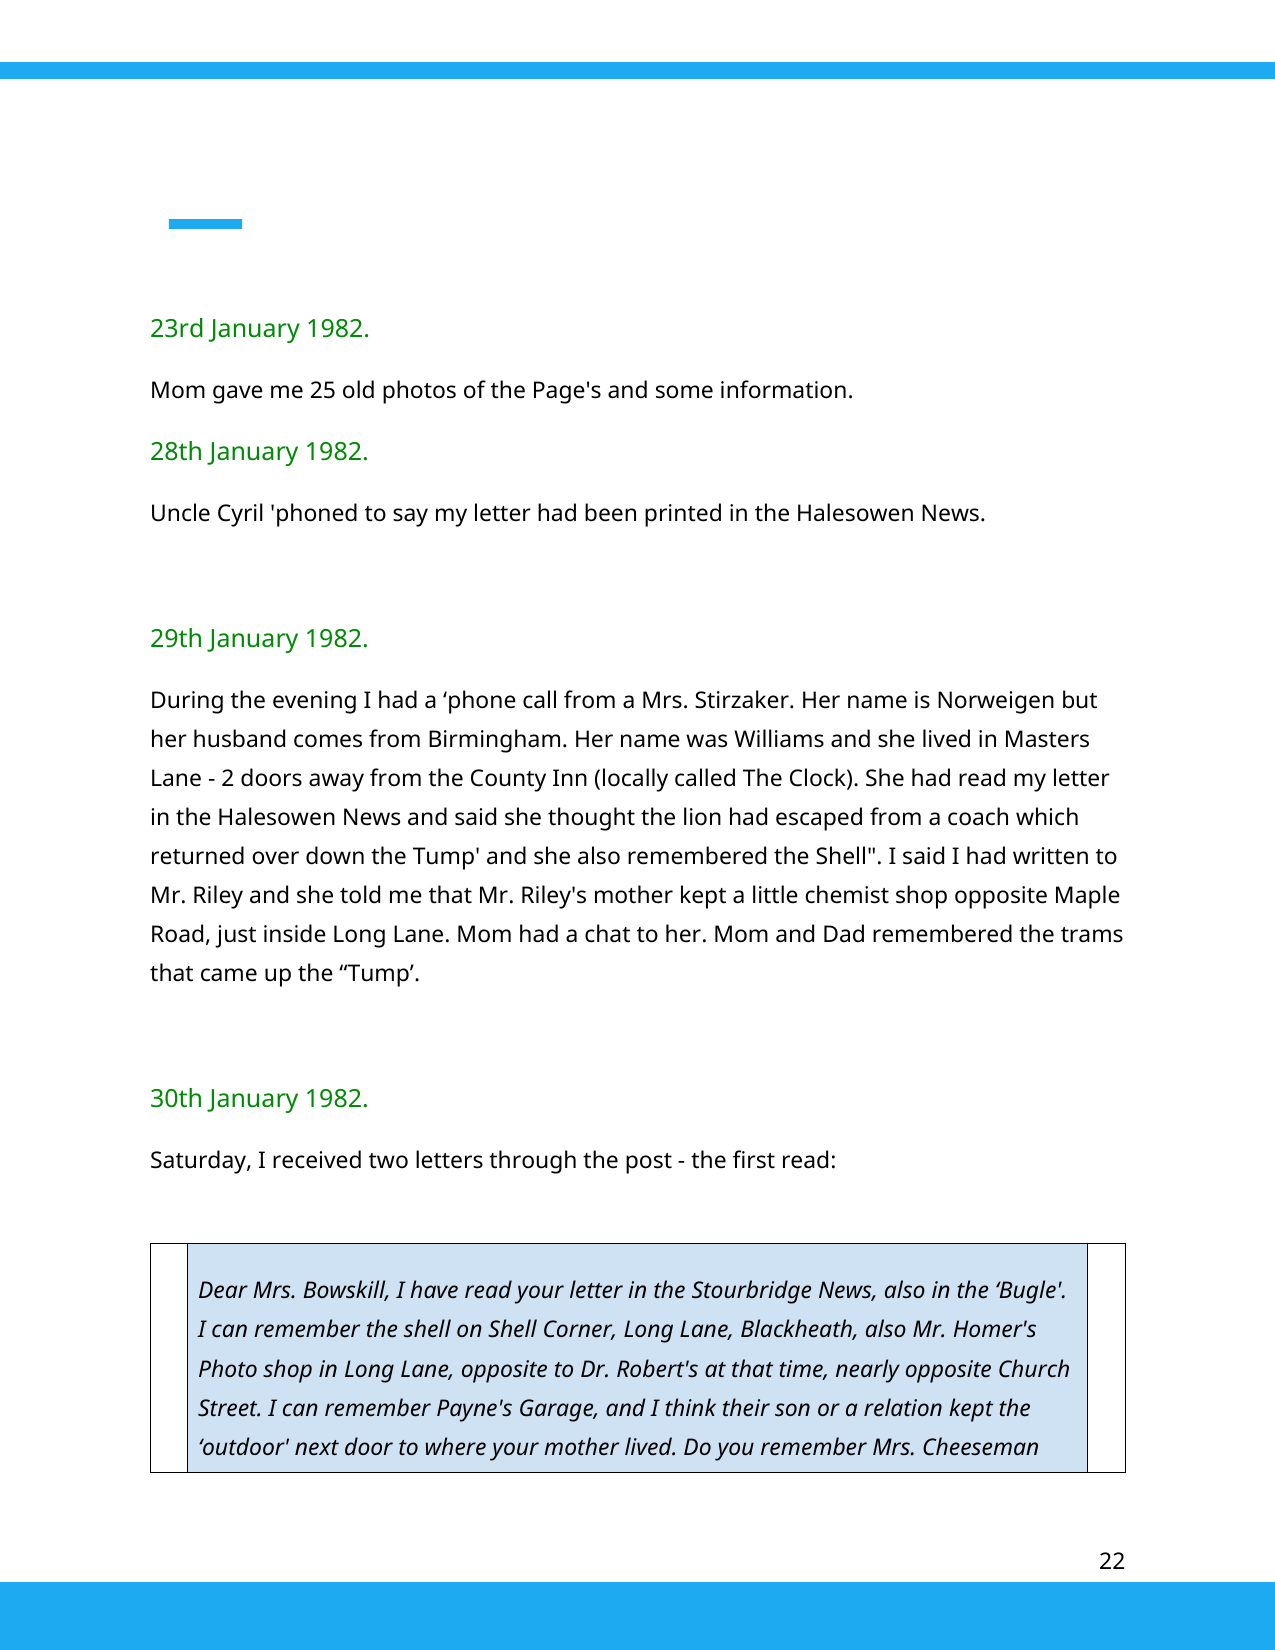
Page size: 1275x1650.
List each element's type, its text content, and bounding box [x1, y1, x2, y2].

subtitle 23rd January 1982. [150, 311, 1125, 344]
text During the evening I had a ‘phone call from a Mrs. Stirzaker. Her name is Norweigen but her husband comes from Birmingham. Her name was Williams and she lived in Masters Lane - 2 doors away from the County Inn (locally called The Clock). She had read my letter in the Halesowen News and said she thought the lion had escaped from a coach which returned over down the Tump' and she also remembered the Shell". I said I had written to Mr. Riley and she told me that Mr. Riley's mother kept a little chemist shop opposite Maple Road, just inside Long Lane. Mom had a chat to her. Mom and Dad remembered the trams that came up the “Tump’. [150, 684, 1125, 988]
table_header [151, 1244, 187, 1472]
table_header [1088, 1244, 1125, 1472]
subtitle 28th January 1982. [150, 434, 1125, 468]
subtitle 30th January 1982. [150, 1080, 1125, 1114]
picture [168, 219, 243, 229]
picture [0, 62, 1275, 79]
text Uncle Cyril 'phoned to say my letter had been printed in the Halesowen News. [150, 497, 1125, 528]
text Saturday, I received two letters through the post - the first read: [150, 1144, 1125, 1175]
subtitle 29th January 1982. [150, 620, 1125, 654]
picture [0, 1582, 1275, 1650]
table_header Dear Mrs. Bowskill, I have read your letter in the Stourbridge News, also in the ‘Bugle'. I can remember the shell on Shell Corner, Long Lane, Blackheath, also Mr. Homer's Photo shop in Long Lane, opposite to Dr. Robert's at that time, nearly opposite Church Street. I can remember Payne's Garage, and I think their son or a relation kept the ‘outdoor' next door to where your mother lived. Do you remember Mrs. Cheeseman [188, 1244, 1087, 1472]
text Mom gave me 25 old photos of the Page's and some information. [150, 374, 1125, 405]
